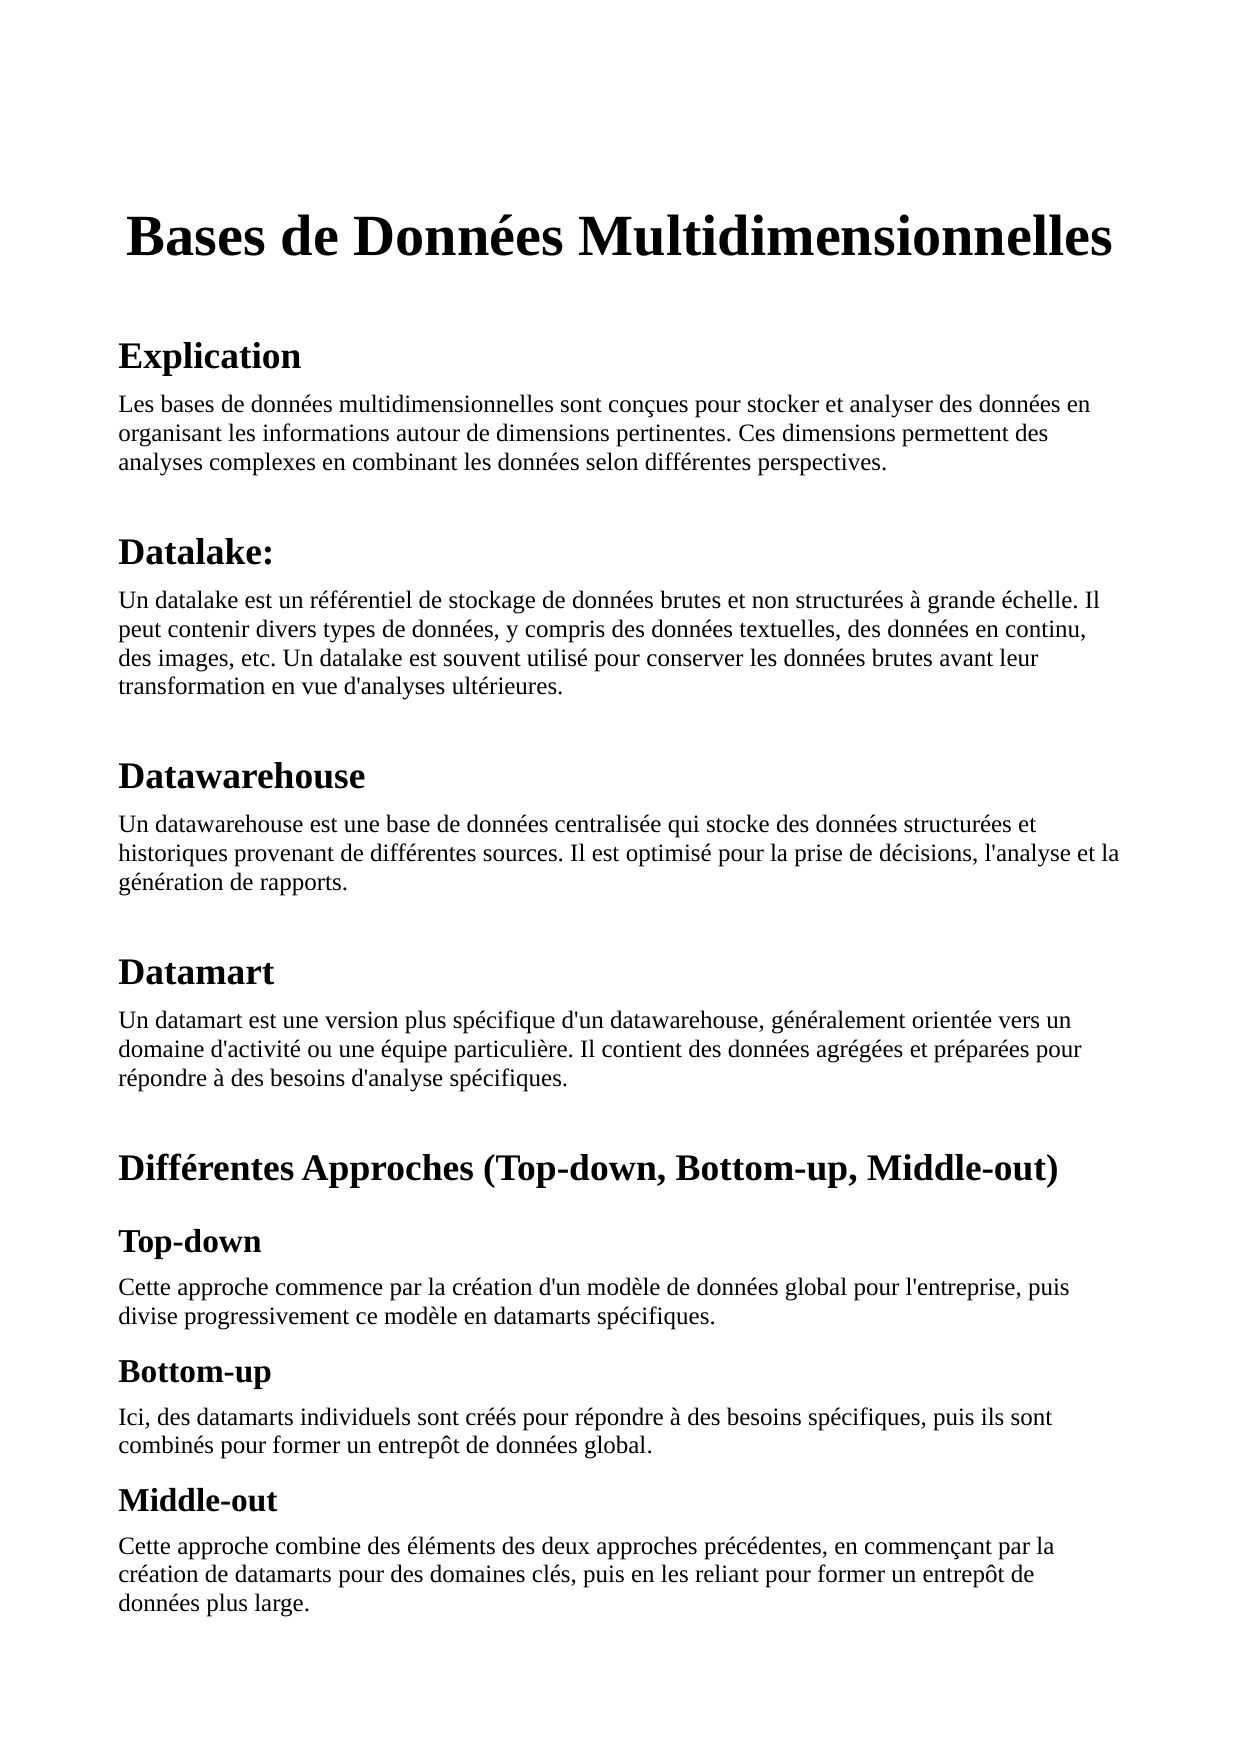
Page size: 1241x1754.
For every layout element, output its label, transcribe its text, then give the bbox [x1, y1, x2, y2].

text Ici, des datamarts individuels sont créés pour répondre à des besoins spécifiques, puis ils sont combinés pour former un entrepôt de données global. [118, 1402, 1122, 1459]
subtitle Middle-out [118, 1480, 1122, 1518]
subtitle Différentes Approches (Top-down, Bottom-up, Middle-out) [118, 1145, 1122, 1188]
text Un datalake est un référentiel de stockage de données brutes et non structurées à grande échelle. Il peut contenir divers types de données, y compris des données textuelles, des données en continu, des images, etc. Un datalake est souvent utilisé pour conserver les données brutes avant leur transformation en vue d'analyses ultérieures. [118, 585, 1122, 700]
text Cette approche combine des éléments des deux approches précédentes, en commençant par la création de datamarts pour des domaines clés, puis en les reliant pour former un entrepôt de données plus large. [118, 1531, 1122, 1617]
subtitle Explication [118, 334, 1122, 377]
subtitle Datamart [118, 949, 1122, 993]
subtitle Datalake: [118, 529, 1122, 573]
text Les bases de données multidimensionnelles sont conçues pour stocker et analyser des données en organisant les informations autour de dimensions pertinentes. Ces dimensions permettent des analyses complexes en combinant les données selon différentes perspectives. [118, 389, 1122, 476]
title Bases de Données Multidimensionnelles [118, 201, 1122, 268]
text Cette approche commence par la création d'un modèle de données global pour l'entreprise, puis divise progressivement ce modèle en datamarts spécifiques. [118, 1272, 1122, 1330]
text Un datawarehouse est une base de données centralisée qui stocke des données structurées et historiques provenant de différentes sources. Il est optimisé pour la prise de décisions, l'analyse et la génération de rapports. [118, 809, 1122, 896]
subtitle Bottom-up [118, 1351, 1122, 1389]
subtitle Top-down [118, 1222, 1122, 1260]
text Un datamart est une version plus spécifique d'un datawarehouse, généralement orientée vers un domaine d'activité ou une équipe particulière. Il contient des données agrégées et préparées pour répondre à des besoins d'analyse spécifiques. [118, 1005, 1122, 1091]
subtitle Datawarehouse [118, 754, 1122, 797]
